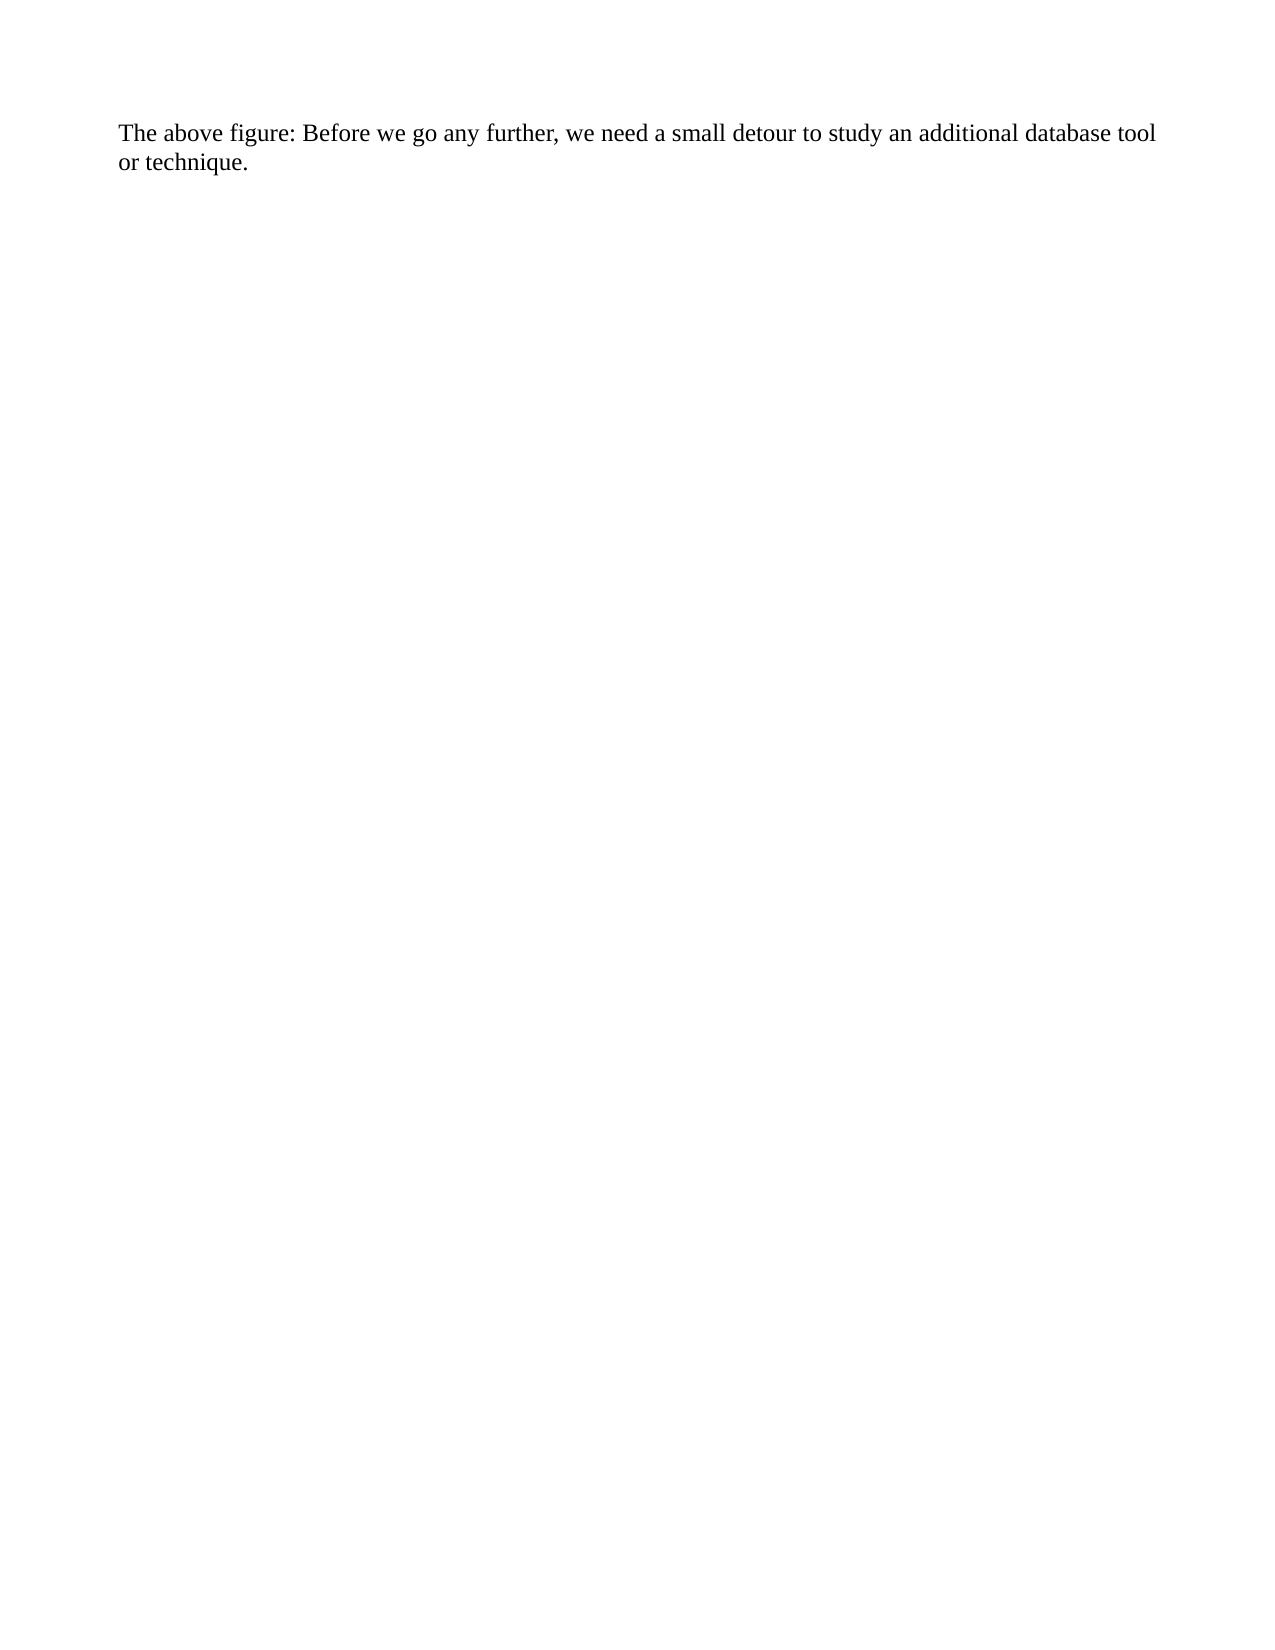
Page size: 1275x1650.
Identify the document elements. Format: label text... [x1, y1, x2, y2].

text The above figure: Before we go any further, we need a small detour to study an additional database tool or technique. [118, 118, 1157, 176]
